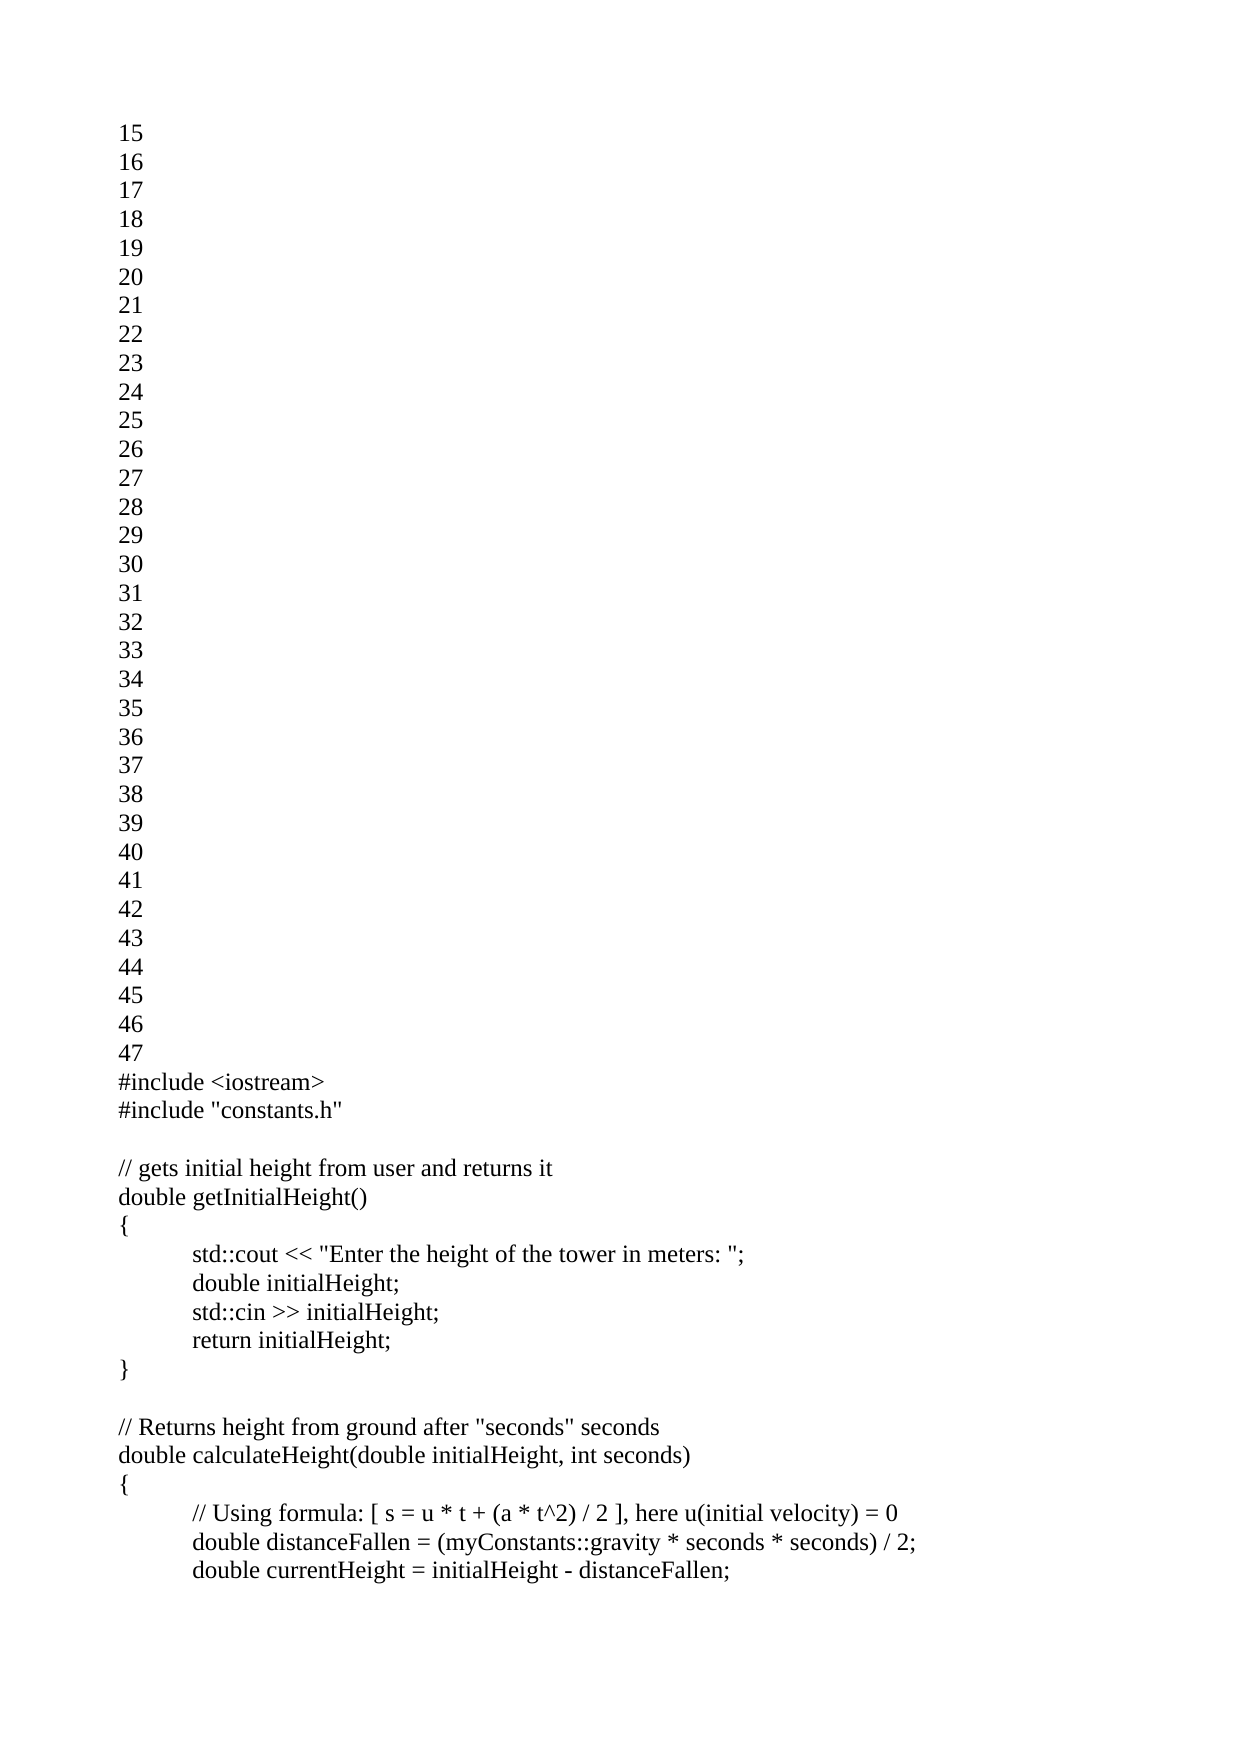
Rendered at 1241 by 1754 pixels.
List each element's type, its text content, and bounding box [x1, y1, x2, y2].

text double getInitialHeight() [118, 1182, 1122, 1211]
text 18 [118, 204, 1122, 233]
text 44 [118, 952, 1122, 981]
text 46 [118, 1009, 1122, 1038]
text 39 [118, 808, 1122, 837]
text 35 [118, 693, 1122, 722]
text { [118, 1469, 1122, 1498]
text 27 [118, 463, 1122, 492]
text // Using formula: [ s = u * t + (a * t^2) / 2 ], here u(initial velocity) = 0 [118, 1498, 1122, 1527]
text 28 [118, 492, 1122, 521]
text 17 [118, 176, 1122, 204]
text 21 [118, 291, 1122, 319]
text 30 [118, 549, 1122, 578]
text 34 [118, 664, 1122, 693]
text 38 [118, 779, 1122, 808]
text 47 [118, 1038, 1122, 1067]
text #include <iostream> [118, 1067, 1122, 1096]
text 16 [118, 147, 1122, 176]
text 25 [118, 406, 1122, 434]
text 31 [118, 578, 1122, 607]
text 32 [118, 607, 1122, 636]
text 19 [118, 233, 1122, 262]
text 20 [118, 262, 1122, 291]
text double distanceFallen = (myConstants::gravity * seconds * seconds) / 2; [118, 1527, 1122, 1556]
text std::cout << "Enter the height of the tower in meters: "; [118, 1239, 1122, 1268]
text 22 [118, 319, 1122, 348]
text 42 [118, 894, 1122, 923]
text #include "constants.h" [118, 1096, 1122, 1124]
text double initialHeight; [118, 1268, 1122, 1297]
text // Returns height from ground after "seconds" seconds [118, 1412, 1122, 1441]
text 43 [118, 923, 1122, 952]
text std::cin >> initialHeight; [118, 1297, 1122, 1326]
text 24 [118, 377, 1122, 406]
text double currentHeight = initialHeight - distanceFallen; [118, 1556, 1122, 1584]
text 37 [118, 751, 1122, 779]
text 29 [118, 521, 1122, 549]
text return initialHeight; [118, 1326, 1122, 1354]
text // gets initial height from user and returns it [118, 1153, 1122, 1182]
text double calculateHeight(double initialHeight, int seconds) [118, 1441, 1122, 1469]
text 33 [118, 636, 1122, 664]
text 26 [118, 434, 1122, 463]
text 41 [118, 866, 1122, 894]
text { [118, 1211, 1122, 1239]
text 40 [118, 837, 1122, 866]
text 45 [118, 981, 1122, 1009]
text 23 [118, 348, 1122, 377]
text } [118, 1354, 1122, 1383]
text 15 [118, 118, 1122, 147]
text 36 [118, 722, 1122, 751]
